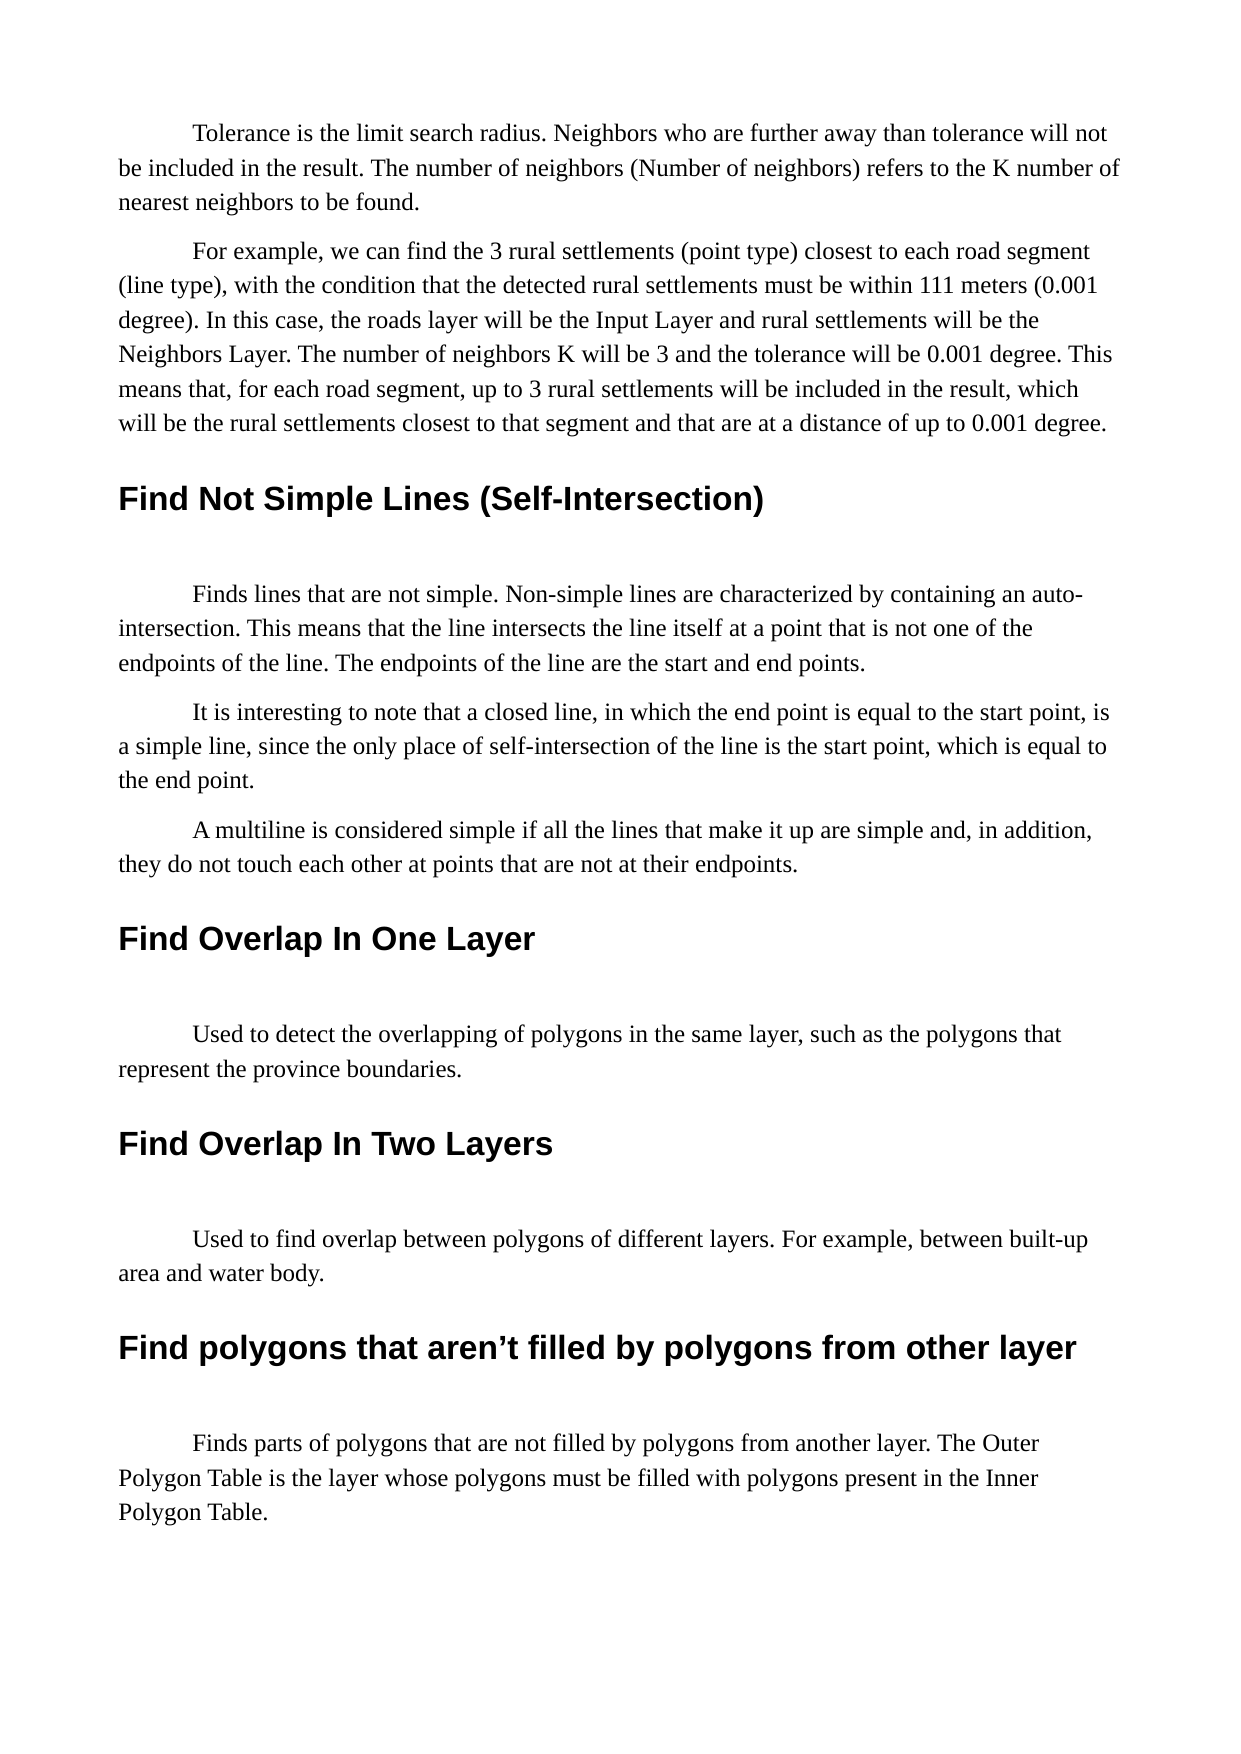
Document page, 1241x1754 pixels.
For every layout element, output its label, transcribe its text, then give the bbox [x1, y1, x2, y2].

subtitle Find Overlap In One Layer [118, 919, 1122, 958]
text For example, we can find the 3 rural settlements (point type) closest to each road segment (line type), with the condition that the detected rural settlements must be within 111 meters (0.001 degree). In this case, the roads layer will be the Input Layer and rural settlements will be the Neighbors Layer. The number of neighbors K will be 3 and the tolerance will be 0.001 degree. This means that, for each road segment, up to 3 rural settlements will be included in the result, which will be the rural settlements closest to that segment and that are at a distance of up to 0.001 degree. [118, 236, 1122, 437]
text Tolerance is the limit search radius. Neighbors who are further away than tolerance will not be included in the result. The number of neighbors (Number of neighbors) refers to the K number of nearest neighbors to be found. [118, 118, 1122, 216]
text Finds lines that are not simple. Non-simple lines are characterized by containing an auto-intersection. This means that the line intersects the line itself at a point that is not one of the endpoints of the line. The endpoints of the line are the start and end points. [118, 579, 1122, 676]
text Used to find overlap between polygons of different layers. For example, between built-up area and water body. [118, 1224, 1122, 1287]
subtitle Find Not Simple Lines (Self-Intersection) [118, 478, 1122, 517]
text It is interesting to note that a closed line, in which the end point is equal to the start point, is a simple line, since the only place of self-intersection of the line is the start point, which is equal to the end point. [118, 697, 1122, 794]
text A multiline is considered simple if all the lines that make it up are simple and, in addition, they do not touch each other at points that are not at their endpoints. [118, 815, 1122, 878]
text Finds parts of polygons that are not filled by polygons from another layer. The Outer Polygon Table is the layer whose polygons must be filled with polygons present in the Inner Polygon Table. [118, 1428, 1122, 1526]
text Used to detect the overlapping of polygons in the same layer, such as the polygons that represent the province boundaries. [118, 1019, 1122, 1082]
subtitle Find Overlap In Two Layers [118, 1124, 1122, 1162]
subtitle Find polygons that aren’t filled by polygons from other layer [118, 1328, 1122, 1367]
